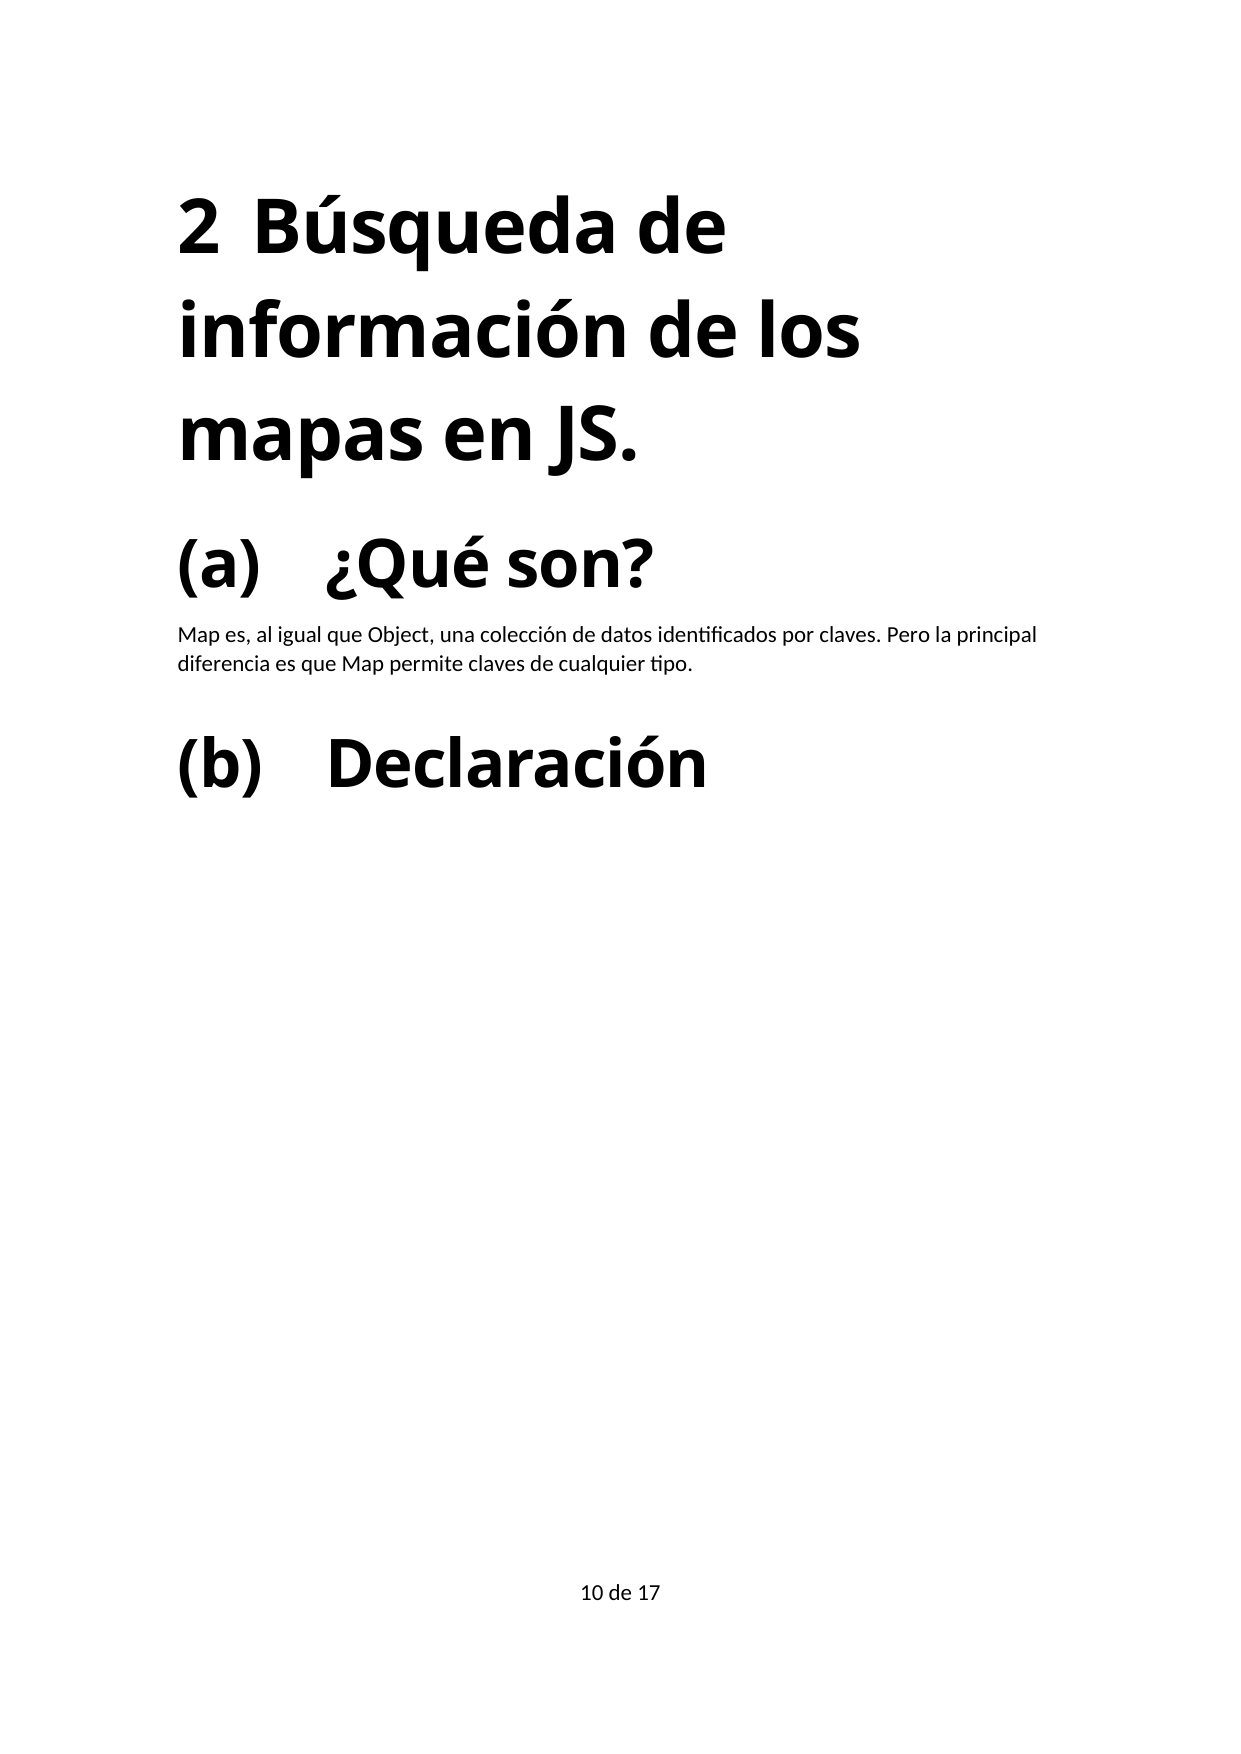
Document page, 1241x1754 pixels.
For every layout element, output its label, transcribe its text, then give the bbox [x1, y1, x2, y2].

subtitle Búsqueda de información de los mapas en JS. [177, 173, 1063, 483]
subtitle Declaración [177, 715, 1063, 807]
text Map es, al igual que Object, una colección de datos identificados por claves. Pero la principal diferencia es que Map permite claves de cualquier tipo. [177, 620, 1063, 677]
subtitle ¿Qué son? [177, 516, 1063, 607]
